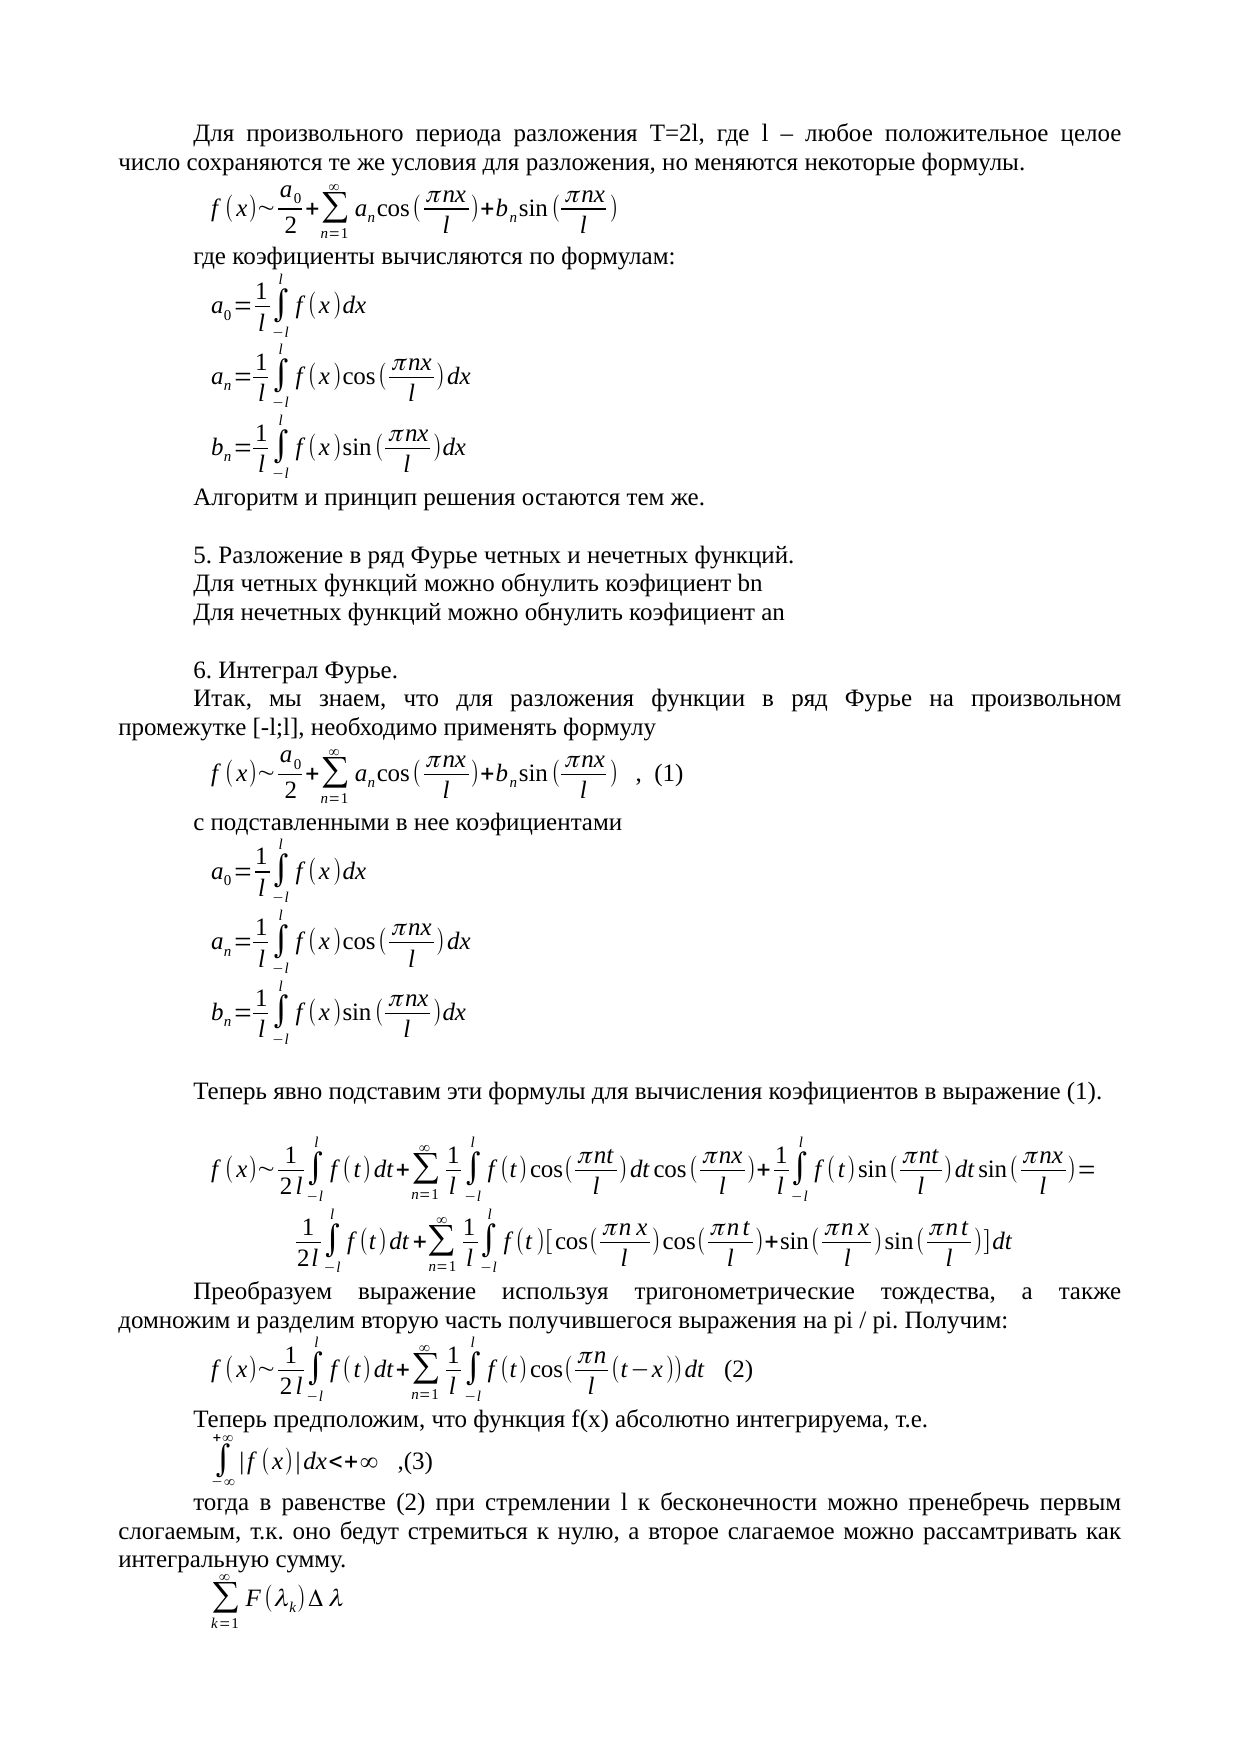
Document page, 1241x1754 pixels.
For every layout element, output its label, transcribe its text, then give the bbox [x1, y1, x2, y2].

text Для нечетных функций можно обнулить коэфициент an [118, 597, 1122, 626]
text , (1) [118, 741, 1122, 807]
text 6. Интеграл Фурье. [118, 655, 1122, 683]
text тогда в равенстве (2) при стремлении l к бесконечности можно пренебречь первым слогаемым, т.к. оно бедут стремиться к нулю, а второе слагаемое можно рассамтривать как интегральную сумму. [118, 1487, 1122, 1573]
text Теперь явно подставим эти формулы для вычисления коэфициентов в выражение (1). [118, 1076, 1122, 1105]
text ,(3) [118, 1433, 1122, 1487]
text с подставленными в нее коэфициентами [118, 807, 1122, 835]
text 5. Разложение в ряд Фурье четных и нечетных функций. [118, 540, 1122, 568]
text Для четных функций можно обнулить коэфициент bn [118, 568, 1122, 597]
text Для произвольного периода разложения T=2l, где l – любое положительное целое число сохраняются те же условия для разложения, но меняются некоторые формулы. [118, 118, 1122, 176]
text Преобразуем выражение используя тригонометрические тождества, а также домножим и разделим вторую часть получившегося выражения на pi / pi. Получим: [118, 1276, 1122, 1334]
text где коэфициенты вычисляются по формулам: [118, 241, 1122, 270]
text Итак, мы знаем, что для разложения функции в ряд Фурье на произвольном промежутке [-l;l], необходимо применять формулу [118, 683, 1122, 741]
text (2) [118, 1334, 1122, 1404]
text Теперь предположим, что функция f(x) абсолютно интегрируема, т.е. [118, 1404, 1122, 1433]
text Алгоритм и принцип решения остаются тем же. [118, 482, 1122, 511]
